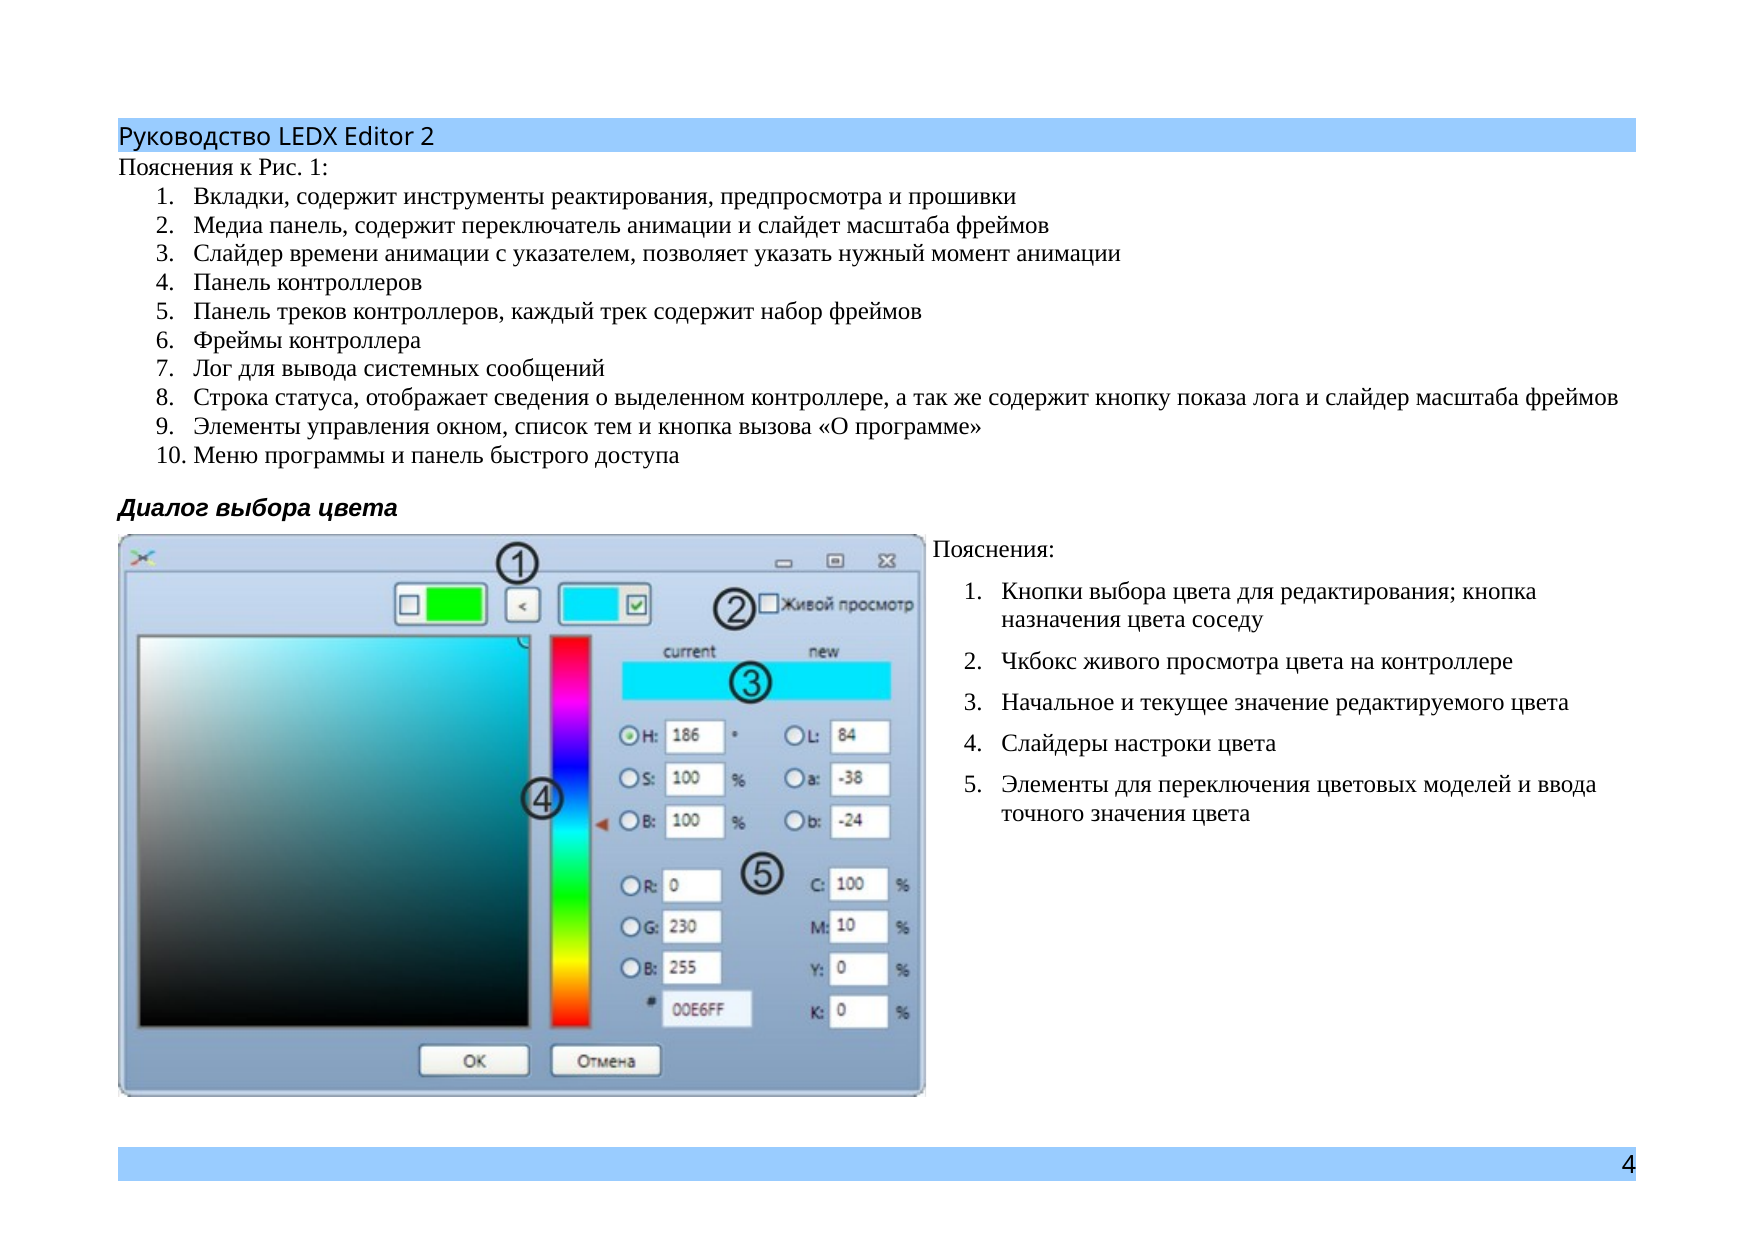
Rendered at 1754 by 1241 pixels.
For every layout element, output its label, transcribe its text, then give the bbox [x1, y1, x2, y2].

list Панель контроллеров [156, 267, 1636, 296]
text Пояснения к Рис. 1: [118, 152, 1636, 181]
list Слайдер времени анимации с указателем, позволяет указать нужный момент анимации [156, 238, 1636, 267]
list Лог для вывода системных сообщений [156, 353, 1636, 382]
list Чкбокс живого просмотра цвета на контроллере [927, 646, 1636, 674]
subtitle Диалог выбора цвета [118, 493, 1636, 522]
list Кнопки выбора цвета для редактирования; кнопка назначения цвета соседу [927, 576, 1636, 633]
list Начальное и текущее значение редактируемого цвета [927, 687, 1636, 716]
list Элементы управления окном, список тем и кнопка вызова «О программе» [156, 411, 1636, 440]
list Панель треков контроллеров, каждый трек содержит набор фреймов [156, 296, 1636, 325]
list Элементы для переключения цветовых моделей и ввода точного значения цвета [927, 769, 1636, 827]
list Вкладки, содержит инструменты реактирования, предпросмотра и прошивки [156, 181, 1636, 210]
list Слайдеры настроки цвета [927, 728, 1636, 757]
list Фреймы контроллера [156, 325, 1636, 353]
list Медиа панель, содержит переключатель анимации и слайдет масштаба фреймов [156, 210, 1636, 238]
picture [118, 534, 927, 1097]
list Меню программы и панель быстрого доступа [156, 440, 1636, 468]
text Пояснения: [927, 534, 1636, 563]
list Строка статуса, отображает сведения о выделенном контроллере, а так же содержит кнопку показа лога и слайдер масштаба фреймов [156, 382, 1636, 411]
